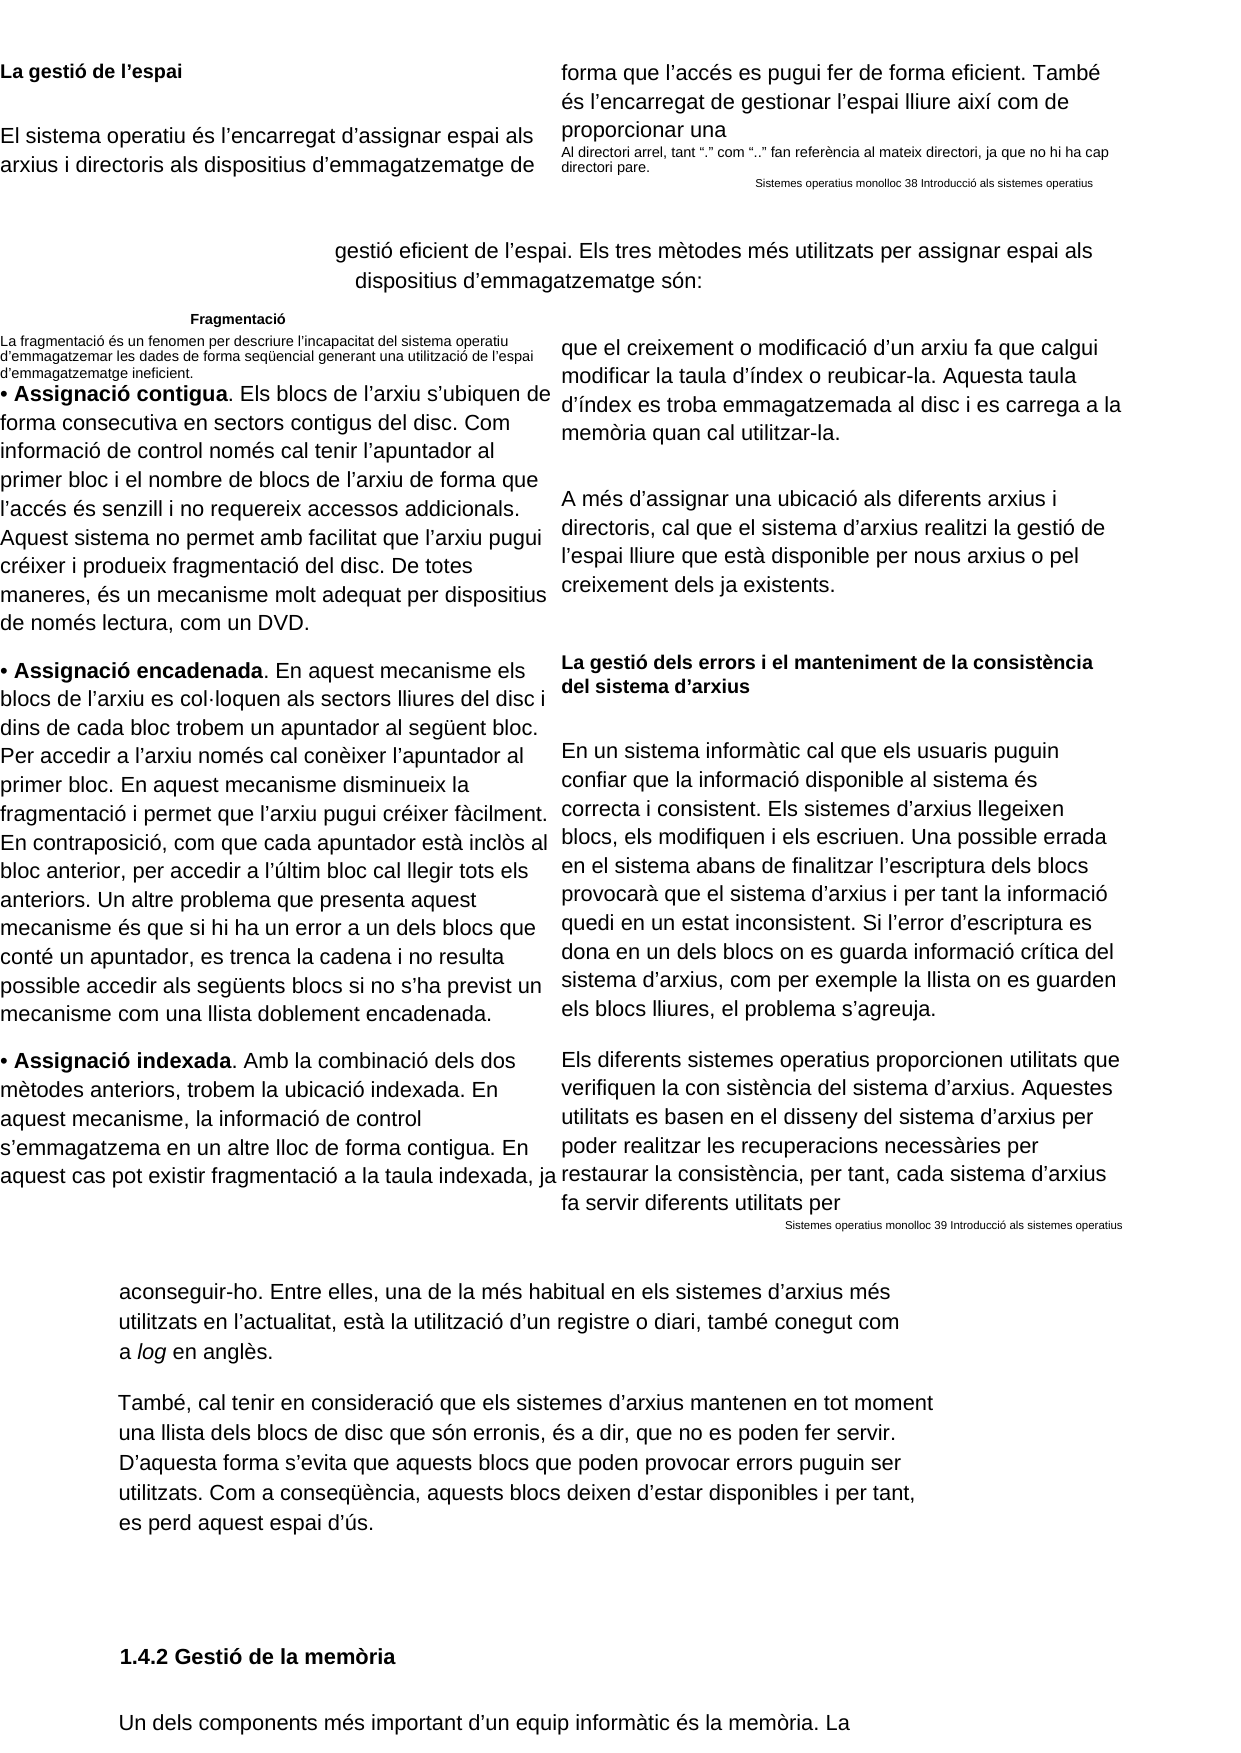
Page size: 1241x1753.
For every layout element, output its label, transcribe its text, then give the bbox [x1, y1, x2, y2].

text Sistemes operatius monolloc 38 Introducció als sistemes operatius [0, 177, 1093, 190]
subtitle 1.4.2 Gestió de la memòria [119, 1644, 1122, 1669]
text Sistemes operatius monolloc 39 Introducció als sistemes operatius [0, 1218, 1123, 1232]
text una llista dels blocs de disc que són erronis, és a dir, que no es poden fer servir. [118, 1420, 1122, 1445]
text • Assignació encadenada. En aquest mecanisme els blocs de l’arxiu es col·loquen als sectors lliures del disc i dins de cada bloc trobem un apuntador al següent bloc. Per accedir a l’arxiu només cal conèixer l’apuntador al primer bloc. En aquest mecanisme disminueix la fragmentació i permet que l’arxiu pugui créixer fàcilment. En contraposició, com que cada apuntador està inclòs al bloc anterior, per accedir a l’últim bloc cal llegir tots els anteriors. Un altre problema que presenta aquest mecanisme és que si hi ha un error a un dels blocs que conté un apuntador, es trenca la cadena i no resulta possible accedir als següents blocs si no s’ha previst un mecanisme com una llista doblement encadenada. [0, 657, 561, 1026]
text Un dels components més important d’un equip informàtic és la memòria. La [118, 1709, 1122, 1734]
text utilitzats. Com a conseqüència, aquests blocs deixen d’estar disponibles i per tant, [118, 1480, 1122, 1505]
text Al directori arrel, tant “.” com “..” fan referència al mateix directori, ja que no hi ha cap directori pare. [561, 146, 1122, 176]
text a log en anglès. [119, 1339, 1122, 1364]
text La gestió de l’espai [0, 60, 561, 83]
text A més d’assignar una ubicació als diferents arxius i directoris, cal que el sistema d’arxius realitzi la gestió de l’espai lliure que està disponible per nous arxius o pel creixement dels ja existents. [561, 486, 1122, 597]
text • Assignació indexada. Amb la combinació dels dos mètodes anteriors, trobem la ubicació indexada. En aquest mecanisme, la informació de control s’emmagatzema en un altre lloc de forma contigua. En aquest cas pot existir fragmentació a la taula indexada, ja [0, 1048, 561, 1188]
text d’emmagatzemar les dades de forma seqüencial generant una utilització de l’espai [0, 349, 561, 364]
text utilitzats en l’actualitat, està la utilització d’un registre o diari, també conegut com [118, 1309, 1122, 1334]
text aconseguir-ho. Entre elles, una de la més habitual en els sistemes d’arxius més [119, 1279, 1122, 1304]
text La gestió dels errors i el manteniment de la consistència del sistema d’arxius [561, 651, 1122, 698]
text que el creixement o modificació d’un arxiu fa que calgui modificar la taula d’índex o reubicar-la. Aquesta taula d’índex es troba emmagatzemada al disc i es carrega a la memòria quan cal utilitzar-la. [561, 334, 1122, 446]
text gestió eficient de l’espai. Els tres mètodes més utilitzats per assignar espai als [0, 238, 1093, 263]
text • Assignació contigua. Els blocs de l’arxiu s’ubiquen de forma consecutiva en sectors contigus del disc. Com informació de control només cal tenir l’apuntador al primer bloc i el nombre de blocs de l’arxiu de forma que l’accés és senzill i no requereix accessos addicionals. Aquest sistema no permet amb facilitat que l’arxiu pugui créixer i produeix fragmentació del disc. De totes maneres, és un mecanisme molt adequat per dispositius de només lectura, com un DVD. [0, 381, 561, 636]
text dispositius d’emmagatzematge són: [355, 268, 1122, 293]
text En un sistema informàtic cal que els usuaris puguin confiar que la informació disponible al sistema és correcta i consistent. Els sistemes d’arxius llegeixen blocs, els modifiquen i els escriuen. Una possible errada en el sistema abans de finalitzar l’escriptura dels blocs provocarà que el sistema d’arxius i per tant la informació quedi en un estat inconsistent. Si l’error d’escriptura es dona en un dels blocs on es guarda informació crítica del sistema d’arxius, com per exemple la llista on es guarden els blocs lliures, el problema s’agreuja. [561, 738, 1122, 1021]
text D’aquesta forma s’evita que aquests blocs que poden provocar errors puguin ser [118, 1450, 1122, 1475]
text Fragmentació [190, 311, 1122, 327]
text També, cal tenir en consideració que els sistemes d’arxius mantenen en tot moment [118, 1390, 1122, 1415]
text Els diferents sistemes operatius proporcionen utilitats que verifiquen la con sistència del sistema d’arxius. Aquestes utilitats es basen en el disseny del sistema d’arxius per poder realitzar les recuperacions necessàries per restaurar la consistència, per tant, cada sistema d’arxius fa servir diferents utilitats per [561, 1047, 1122, 1215]
text es perd aquest espai d’ús. [119, 1510, 1122, 1535]
text La fragmentació és un fenomen per descriure l’incapacitat del sistema operatiu [0, 334, 561, 349]
text d’emmagatzematge ineficient. [0, 364, 561, 381]
text El sistema operatiu és l’encarregat d’assignar espai als arxius i directoris als dispositius d’emmagatzematge de forma que l’accés es pugui fer de forma eficient. També és l’encarregat de gestionar l’espai lliure així com de proporcionar una [0, 60, 1122, 177]
